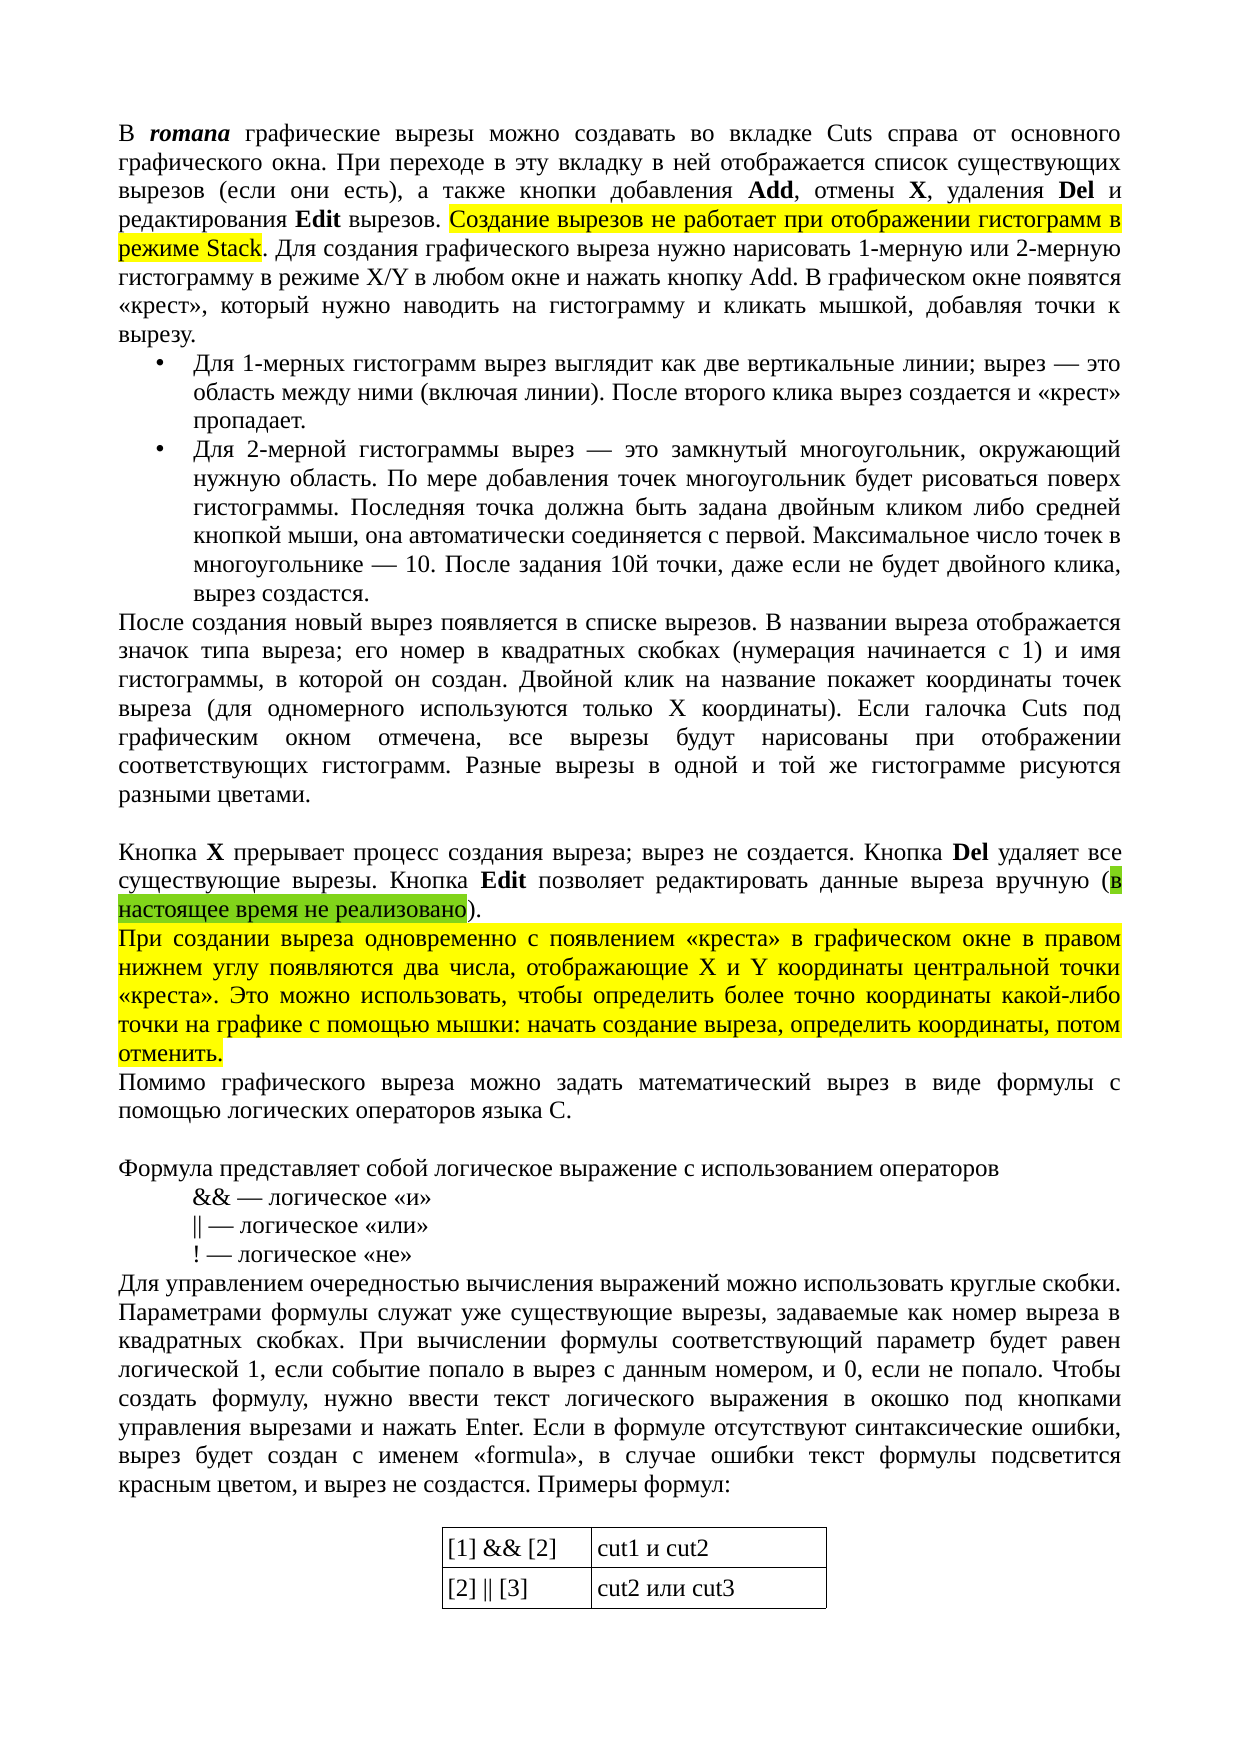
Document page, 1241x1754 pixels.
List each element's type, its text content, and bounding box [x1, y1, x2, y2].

text Для управлением очередностью вычисления выражений можно использовать круглые скобки. Параметрами формулы служат уже существующие вырезы, задаваемые как номер выреза в квадратных скобках. При вычислении формулы соответствующий параметр будет равен логической 1, если событие попало в вырез с данным номером, и 0, если не попало. Чтобы создать формулу, нужно ввести текст логического выражения в окошко под кнопками управления вырезами и нажать Enter. Если в формуле отсутствуют синтаксические ошибки, вырез будет создан с именем «formula», в случае ошибки текст формулы подсветится красным цветом, и вырез не создастся. Примеры формул: [118, 1268, 1122, 1498]
text После создания новый вырез появляется в списке вырезов. В названии выреза отображается значок типа выреза; его номер в квадратных скобках (нумерация начинается с 1) и имя гистограммы, в которой он создан. Двойной клик на название покажет координаты точек выреза (для одномерного используются только X координаты). Если галочка Cuts под графическим окном отмечена, все вырезы будут нарисованы при отображении соответствующих гистограмм. Разные вырезы в одной и той же гистограмме рисуются разными цветами. [118, 607, 1122, 808]
text Кнопка X прерывает процесс создания выреза; вырез не создается. Кнопка Del удаляет все существующие вырезы. Кнопка Edit позволяет редактировать данные выреза вручную (в настоящее время не реализовано). [118, 837, 1122, 923]
table_header cut1 и cut2 [592, 1528, 826, 1567]
text В romana графические вырезы можно создавать во вкладке Cuts справа от основного графического окна. При переходе в эту вкладку в ней отображается список существующих вырезов (если они есть), а также кнопки добавления Add, отмены X, удаления Del и редактирования Edit вырезов. Создание вырезов не работает при отображении гистограмм в режиме Stack. Для создания графического выреза нужно нарисовать 1-мерную или 2-мерную гистограмму в режиме X/Y в любом окне и нажать кнопку Add. В графическом окне появятся «крест», который нужно наводить на гистограмму и кликать мышкой, добавляя точки к вырезу. [118, 118, 1122, 348]
text Помимо графического выреза можно задать математический вырез в виде формулы с помощью логических операторов языка C. [118, 1067, 1122, 1124]
table_header [1] && [2] [443, 1528, 591, 1567]
list Для 2-мерной гистограммы вырез — это замкнутый многоугольник, окружающий нужную область. По мере добавления точек многоугольник будет рисоваться поверх гистограммы. Последняя точка должна быть задана двойным кликом либо средней кнопкой мыши, она автоматически соединяется с первой. Максимальное число точек в многоугольнике — 10. После задания 10й точки, даже если не будет двойного клика, вырез создастся. [156, 434, 1122, 607]
text ! — логическое «не» [118, 1239, 1122, 1268]
text || — логическое «или» [118, 1211, 1122, 1239]
text && — логическое «и» [118, 1182, 1122, 1211]
text При создании выреза одновременно с появлением «креста» в графическом окне в правом нижнем углу появляются два числа, отображающие X и Y координаты центральной точки «креста». Это можно использовать, чтобы определить более точно координаты какой-либо точки на графике с помощью мышки: начать создание выреза, определить координаты, потом отменить. [118, 923, 1122, 1067]
text Формула представляет собой логическое выражение с использованием операторов [118, 1153, 1122, 1182]
table_cell cut2 или cut3 [592, 1568, 826, 1607]
table_cell [2] || [3] [443, 1568, 591, 1607]
list Для 1-мерных гистограмм вырез выглядит как две вертикальные линии; вырез — это область между ними (включая линии). После второго клика вырез создается и «крест» пропадает. [156, 348, 1122, 434]
